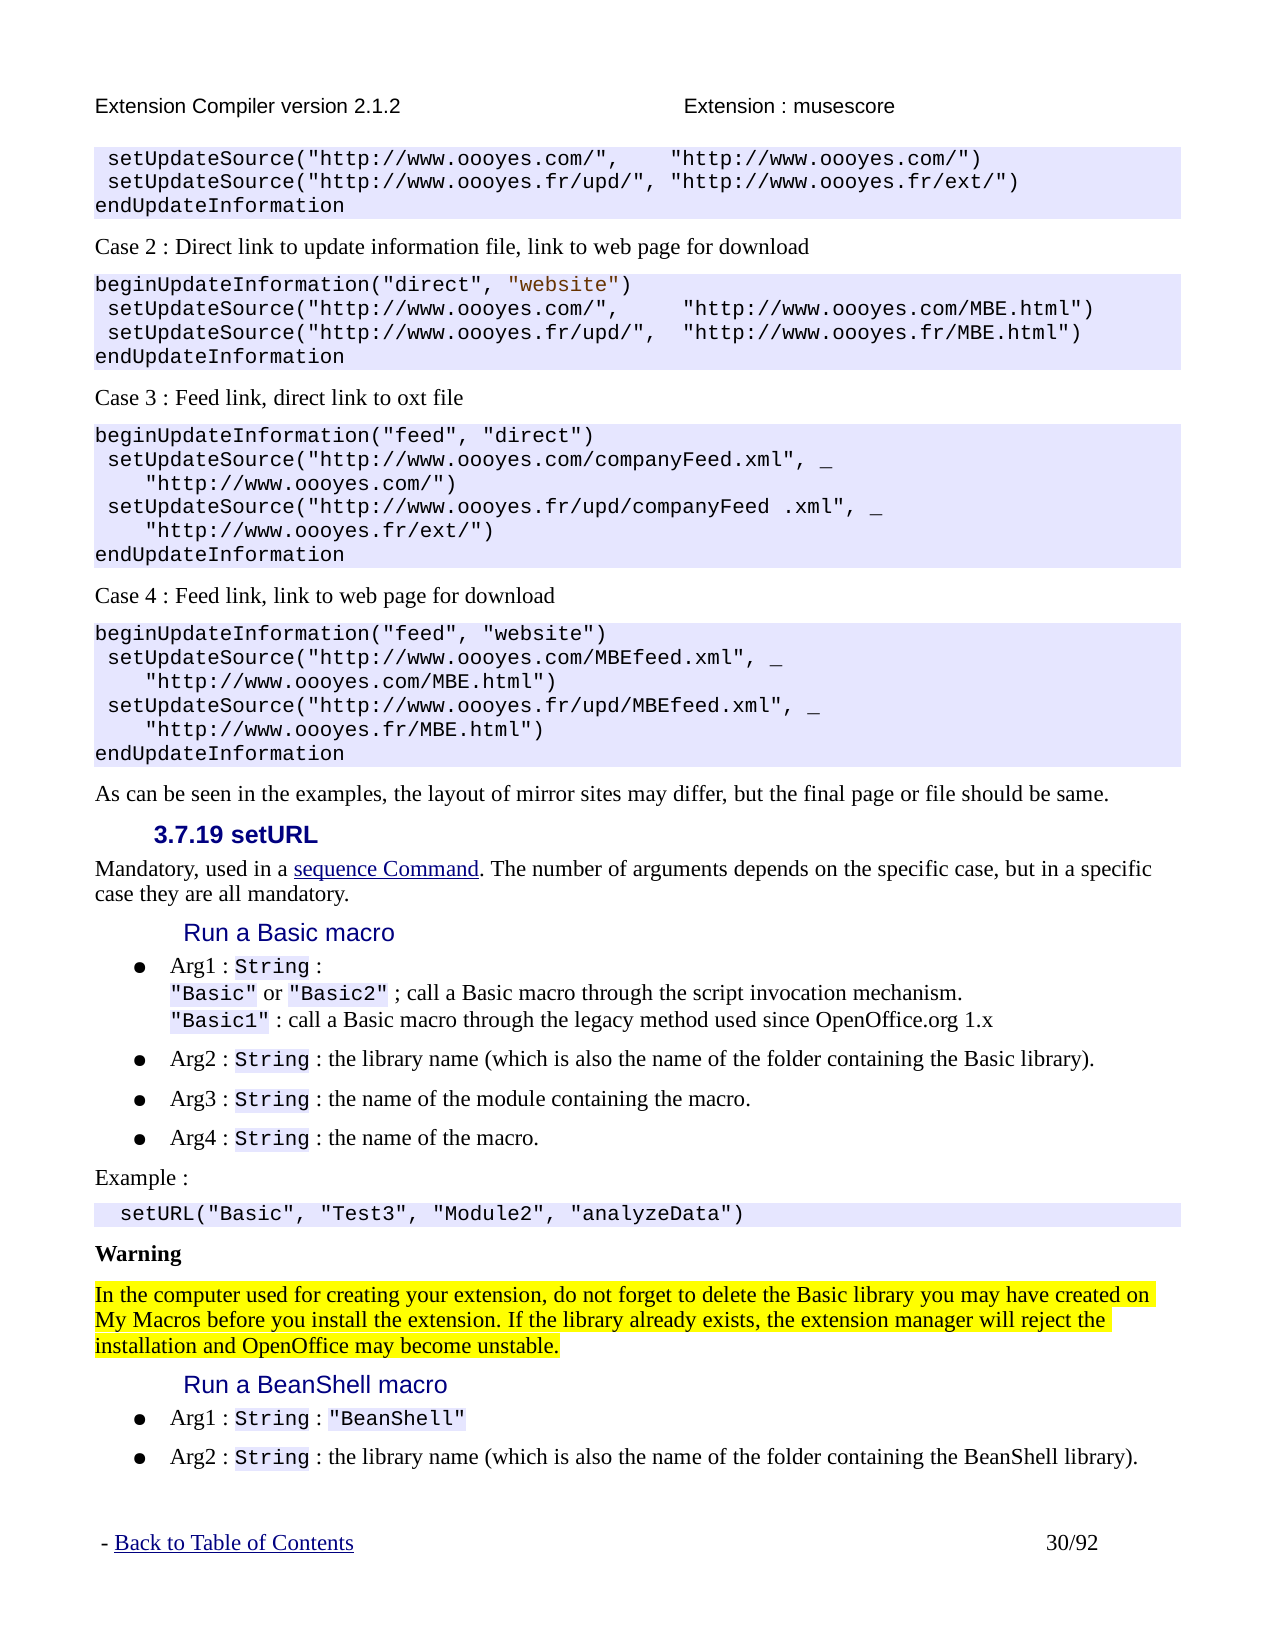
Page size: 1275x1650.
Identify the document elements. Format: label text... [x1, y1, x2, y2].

list Arg3 : String : the name of the module containing the macro. [132, 1086, 1181, 1113]
list Arg2 : String : the library name (which is also the name of the folder containing the BeanShell library). [132, 1444, 1181, 1471]
text setUpdateSource("http://www.oooyes.com/companyFeed.xml", _ [94, 448, 1181, 472]
text setUpdateSource("http://www.oooyes.fr/upd/MBEfeed.xml", _ [94, 695, 1181, 719]
text As can be seen in the examples, the layout of mirror sites may differ, but the final page or file should be same. [94, 781, 1181, 807]
text Mandatory, used in a sequence Command. The number of arguments depends on the specific case, but in a specific case they are all mandatory. [94, 855, 1181, 906]
text setUpdateSource("http://www.oooyes.fr/upd/", "http://www.oooyes.fr/MBE.html") [94, 322, 1181, 346]
subtitle setURL [153, 821, 1181, 849]
text setUpdateSource("http://www.oooyes.fr/upd/companyFeed .xml", _ [94, 496, 1181, 520]
text beginUpdateInformation("feed", "direct") [94, 424, 1181, 448]
text endUpdateInformation [94, 743, 1181, 767]
text setUpdateSource("http://www.oooyes.com/", "http://www.oooyes.com/MBE.html") [94, 298, 1181, 322]
text setUpdateSource("http://www.oooyes.com/", "http://www.oooyes.com/") [94, 147, 1181, 171]
text setUpdateSource("http://www.oooyes.fr/upd/", "http://www.oooyes.fr/ext/") [94, 171, 1181, 195]
text "http://www.oooyes.com/MBE.html") [94, 671, 1181, 695]
text Example : [94, 1165, 1181, 1190]
text Case 4 : Feed link, link to web page for download [94, 583, 1181, 608]
list Arg4 : String : the name of the macro. [132, 1125, 1181, 1152]
text beginUpdateInformation("feed", "website") [94, 623, 1181, 647]
text beginUpdateInformation("direct", "website") [619, 274, 1181, 298]
text beginUpdateInformation("direct", "website") [94, 274, 507, 298]
text endUpdateInformation [94, 195, 1181, 219]
text Case 2 : Direct link to update information file, link to web page for download [94, 234, 1181, 259]
text endUpdateInformation [94, 346, 1181, 370]
text Case 3 : Feed link, direct link to oxt file [94, 384, 1181, 410]
subtitle Run a BeanShell macro [183, 1371, 1181, 1398]
text setUpdateSource("http://www.oooyes.com/MBEfeed.xml", _ [94, 647, 1181, 671]
text "http://www.oooyes.fr/ext/") [94, 520, 1181, 544]
text "http://www.oooyes.fr/MBE.html") [94, 719, 1181, 743]
text "http://www.oooyes.com/") [94, 472, 1181, 496]
text In the computer used for creating your extension, do not forget to delete the Basic library you may have created on My Macros before you install the extension. If the library already exists, the extension manager will reject the installation and OpenOffice may become unstable. [94, 1281, 1181, 1358]
text endUpdateInformation [94, 544, 1181, 568]
subtitle Run a Basic macro [183, 919, 1181, 947]
list Arg1 : String : "Basic" or "Basic2" ; call a Basic macro through the script invocation mechanism. "Basic1" : call a Basic macro through the legacy method used since OpenOffice.org 1.x [132, 953, 1181, 1034]
text setURL("Basic", "Test3", "Module2", "analyzeData") [94, 1203, 1181, 1227]
text Warning [94, 1241, 1181, 1267]
list Arg2 : String : the library name (which is also the name of the folder containing the Basic library). [132, 1046, 1181, 1073]
list Arg1 : String : "BeanShell" [132, 1404, 1181, 1431]
